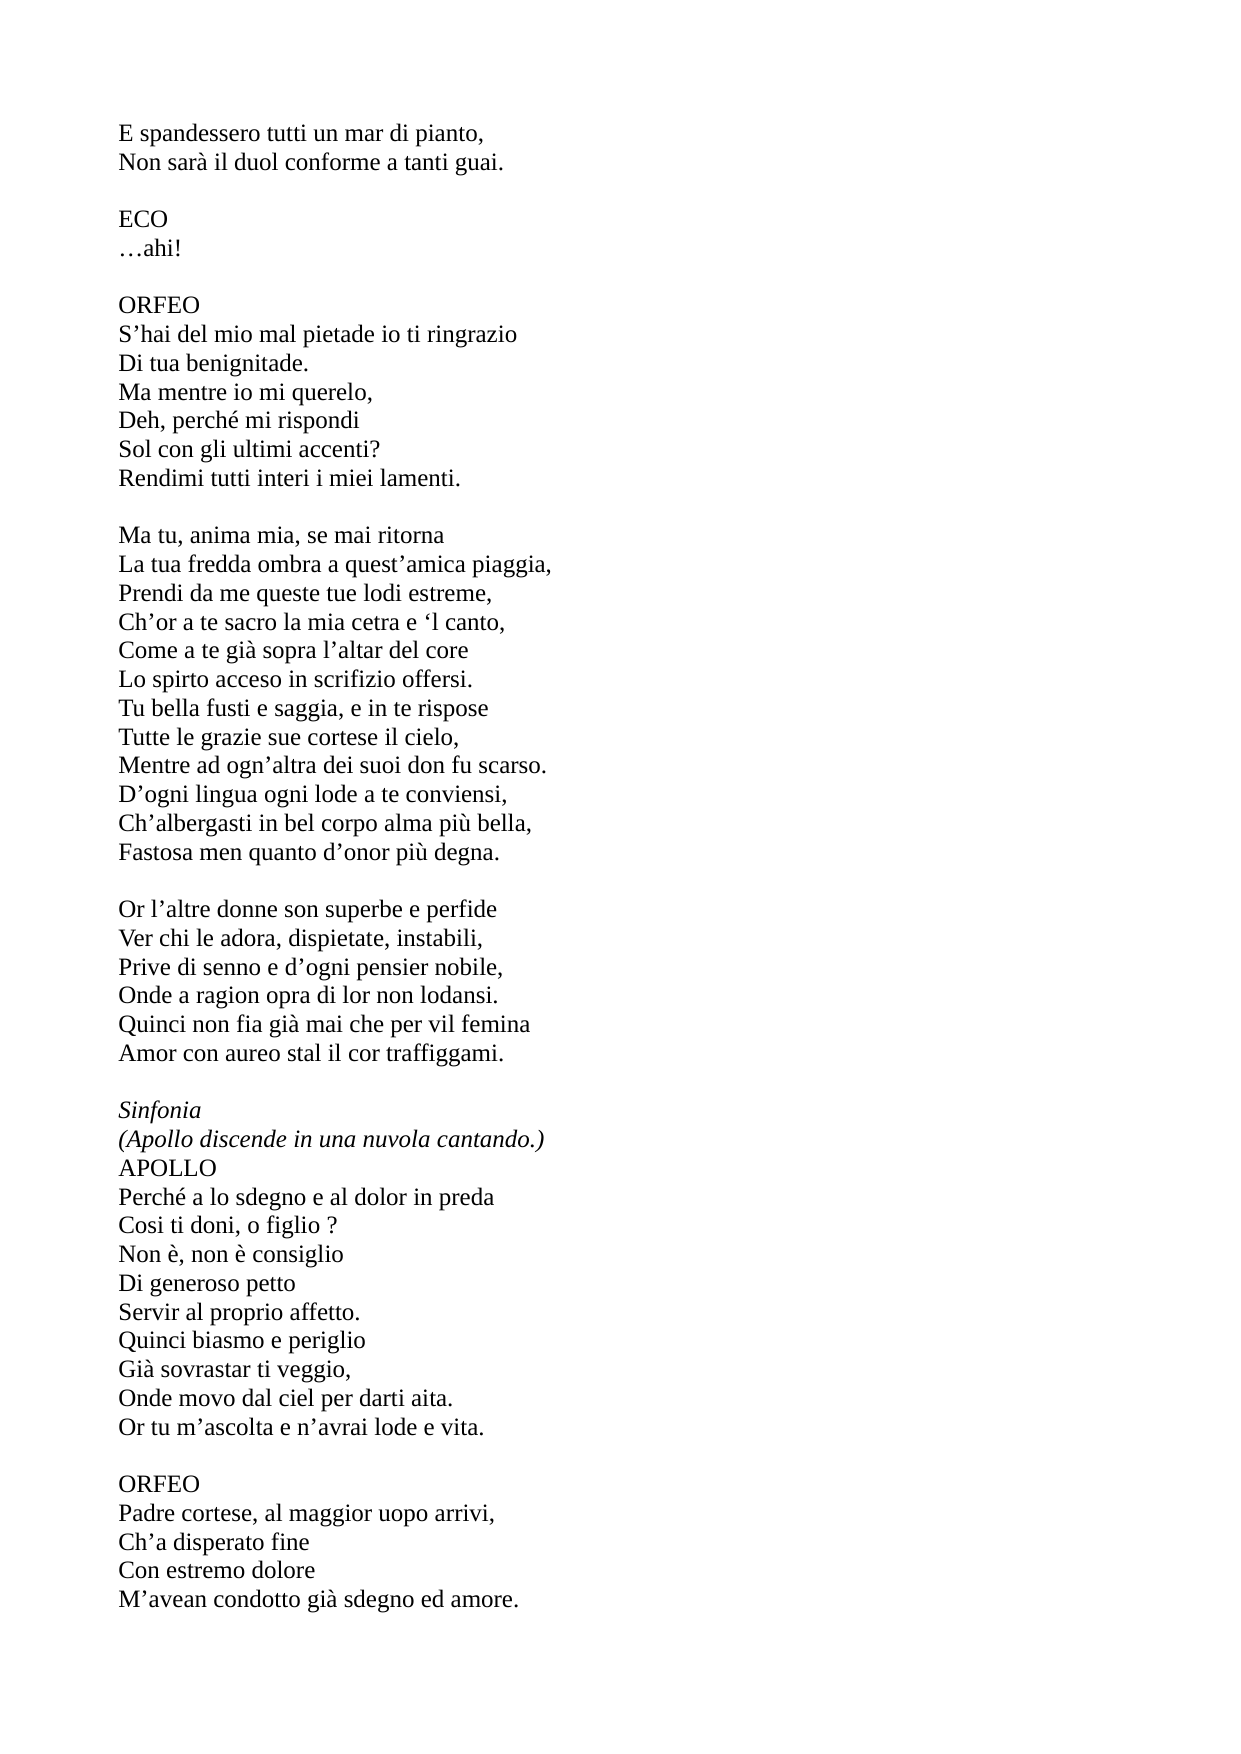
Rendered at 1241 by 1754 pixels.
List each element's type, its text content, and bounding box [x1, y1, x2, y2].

text Cosi ti doni, o figlio ? [118, 1211, 1122, 1239]
text Padre cortese, al maggior uopo arrivi, [118, 1498, 1122, 1527]
text Ver chi le adora, dispietate, instabili, [118, 923, 1122, 952]
text E spandessero tutti un mar di pianto, [118, 118, 1122, 147]
text Sol con gli ultimi accenti? [118, 434, 1122, 463]
text Quinci biasmo e periglio [118, 1326, 1122, 1354]
text Non sarà il duol conforme a tanti guai. [118, 147, 1122, 176]
text Deh, perché mi rispondi [118, 406, 1122, 434]
text ORFEO [118, 291, 1122, 319]
text Onde movo dal ciel per darti aita. [118, 1383, 1122, 1412]
text La tua fredda ombra a quest’amica piaggia, [118, 549, 1122, 578]
text S’hai del mio mal pietade io ti ringrazio [118, 319, 1122, 348]
text Di tua benignitade. [118, 348, 1122, 377]
text Ch’or a te sacro la mia cetra e ‘l canto, [118, 607, 1122, 636]
text Prendi da me queste tue lodi estreme, [118, 578, 1122, 607]
text Tu bella fusti e saggia, e in te rispose [118, 693, 1122, 722]
text Con estremo dolore [118, 1556, 1122, 1584]
text Onde a ragion opra di lor non lodansi. [118, 981, 1122, 1009]
text Tutte le grazie sue cortese il cielo, [118, 722, 1122, 751]
text Non è, non è consiglio [118, 1239, 1122, 1268]
text Quinci non fia già mai che per vil femina [118, 1009, 1122, 1038]
text Lo spirto acceso in scrifizio offersi. [118, 664, 1122, 693]
text Di generoso petto [118, 1268, 1122, 1297]
text Or tu m’ascolta e n’avrai lode e vita. [118, 1412, 1122, 1441]
text Servir al proprio affetto. [118, 1297, 1122, 1326]
text D’ogni lingua ogni lode a te conviensi, [118, 779, 1122, 808]
text Ma mentre io mi querelo, [118, 377, 1122, 406]
text Già sovrastar ti veggio, [118, 1354, 1122, 1383]
text M’avean condotto già sdegno ed amore. [118, 1584, 1122, 1613]
text Ch’a disperato fine [118, 1527, 1122, 1556]
text Prive di senno e d’ogni pensier nobile, [118, 952, 1122, 981]
text ORFEO [118, 1469, 1122, 1498]
text Come a te già sopra l’altar del core [118, 636, 1122, 664]
text Or l’altre donne son superbe e perfide [118, 894, 1122, 923]
text Mentre ad ogn’altra dei suoi don fu scarso. [118, 751, 1122, 779]
text …ahi! [118, 233, 1122, 262]
text (Apollo discende in una nuvola cantando.) [118, 1124, 1122, 1153]
text Perché a lo sdegno e al dolor in preda [118, 1182, 1122, 1211]
text ECO [118, 204, 1122, 233]
text Ch’albergasti in bel corpo alma più bella, [118, 808, 1122, 837]
text Ma tu, anima mia, se mai ritorna [118, 521, 1122, 549]
text Fastosa men quanto d’onor più degna. [118, 837, 1122, 866]
text Amor con aureo stal il cor traffiggami. [118, 1038, 1122, 1067]
text Rendimi tutti interi i miei lamenti. [118, 463, 1122, 492]
text APOLLO [118, 1153, 1122, 1182]
text Sinfonia [118, 1096, 1122, 1124]
